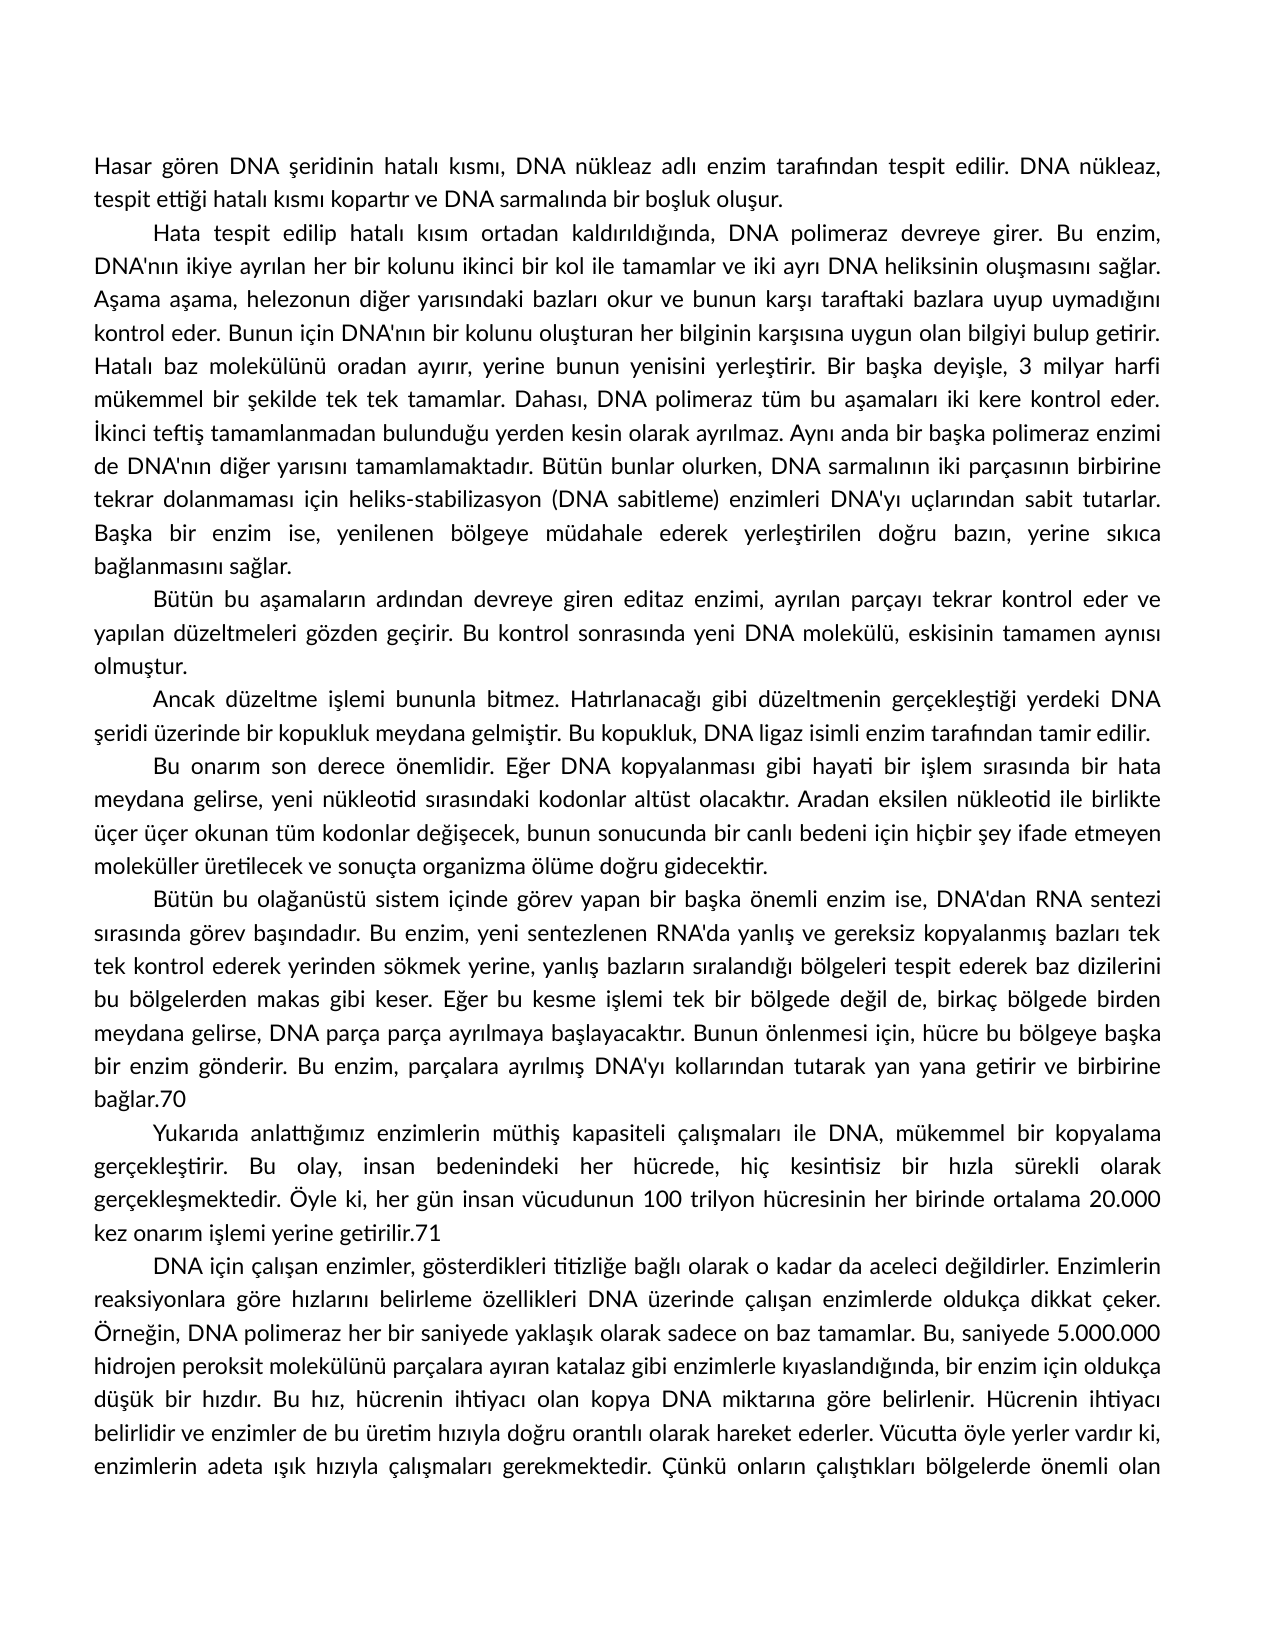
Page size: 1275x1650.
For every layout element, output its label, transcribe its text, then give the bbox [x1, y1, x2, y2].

text Hata tespit edilip hatalı kısım ortadan kaldırıldığında, DNA polimeraz devreye girer. Bu enzim, DNA'nın ikiye ayrılan her bir kolunu ikinci bir kol ile tamamlar ve iki ayrı DNA heliksinin oluşmasını sağlar. Aşama aşama, helezonun diğer yarısındaki bazları okur ve bunun karşı taraftaki bazlara uyup uymadığını kontrol eder. Bunun için DNA'nın bir kolunu oluşturan her bilginin karşısına uygun olan bilgiyi bulup getirir. Hatalı baz molekülünü oradan ayırır, yerine bunun yenisini yerleştirir. Bir başka deyişle, 3 milyar harfi mükemmel bir şekilde tek tek tamamlar. Dahası, DNA polimeraz tüm bu aşamaları iki kere kontrol eder. İkinci teftiş tamamlanmadan bulunduğu yerden kesin olarak ayrılmaz. Aynı anda bir başka polimeraz enzimi de DNA'nın diğer yarısını tamamlamaktadır. Bütün bunlar olurken, DNA sarmalının iki parçasının birbirine tekrar dolanmaması için heliks-stabilizasyon (DNA sabitleme) enzimleri DNA'yı uçlarından sabit tutarlar. Başka bir enzim ise, yenilenen bölgeye müdahale ederek yerleştirilen doğru bazın, yerine sıkıca bağlanmasını sağlar. [94, 214, 1162, 581]
text Hasar gören DNA şeridinin hatalı kısmı, DNA nükleaz adlı enzim tarafından tespit edilir. DNA nükleaz, tespit ettiği hatalı kısmı kopartır ve DNA sarmalında bir boşluk oluşur. [94, 148, 1162, 214]
text Ancak düzeltme işlemi bununla bitmez. Hatırlanacağı gibi düzeltmenin gerçekleştiği yerdeki DNA şeridi üzerinde bir kopukluk meydana gelmiştir. Bu kopukluk, DNA ligaz isimli enzim tarafından tamir edilir. [94, 681, 1162, 748]
text Bütün bu olağanüstü sistem içinde görev yapan bir başka önemli enzim ise, DNA'dan RNA sentezi sırasında görev başındadır. Bu enzim, yeni sentezlenen RNA'da yanlış ve gereksiz kopyalanmış bazları tek tek kontrol ederek yerinden sökmek yerine, yanlış bazların sıralandığı bölgeleri tespit ederek baz dizilerini bu bölgelerden makas gibi keser. Eğer bu kesme işlemi tek bir bölgede değil de, birkaç bölgede birden meydana gelirse, DNA parça parça ayrılmaya başlayacaktır. Bunun önlenmesi için, hücre bu bölgeye başka bir enzim gönderir. Bu enzim, parçalara ayrılmış DNA'yı kollarından tutarak yan yana getirir ve birbirine bağlar.70 [94, 881, 1162, 1114]
text Yukarıda anlattığımız enzimlerin müthiş kapasiteli çalışmaları ile DNA, mükemmel bir kopyalama gerçekleştirir. Bu olay, insan bedenindeki her hücrede, hiç kesintisiz bir hızla sürekli olarak gerçekleşmektedir. Öyle ki, her gün insan vücudunun 100 trilyon hücresinin her birinde ortalama 20.000 kez onarım işlemi yerine getirilir.71 [94, 1114, 1162, 1248]
text Bu onarım son derece önemlidir. Eğer DNA kopyalanması gibi hayati bir işlem sırasında bir hata meydana gelirse, yeni nükleotid sırasındaki kodonlar altüst olacaktır. Aradan eksilen nükleotid ile birlikte üçer üçer okunan tüm kodonlar değişecek, bunun sonucunda bir canlı bedeni için hiçbir şey ifade etmeyen moleküller üretilecek ve sonuçta organizma ölüme doğru gidecektir. [94, 748, 1162, 881]
text Bütün bu aşamaların ardından devreye giren editaz enzimi, ayrılan parçayı tekrar kontrol eder ve yapılan düzeltmeleri gözden geçirir. Bu kontrol sonrasında yeni DNA molekülü, eskisinin tamamen aynısı olmuştur. [94, 581, 1162, 681]
text DNA için çalışan enzimler, gösterdikleri titizliğe bağlı olarak o kadar da aceleci değildirler. Enzimlerin reaksiyonlara göre hızlarını belirleme özellikleri DNA üzerinde çalışan enzimlerde oldukça dikkat çeker. Örneğin, DNA polimeraz her bir saniyede yaklaşık olarak sadece on baz tamamlar. Bu, saniyede 5.000.000 hidrojen peroksit molekülünü parçalara ayıran katalaz gibi enzimlerle kıyaslandığında, bir enzim için oldukça düşük bir hızdır. Bu hız, hücrenin ihtiyacı olan kopya DNA miktarına göre belirlenir. Hücrenin ihtiyacı belirlidir ve enzimler de bu üretim hızıyla doğru orantılı olarak hareket ederler. Vücutta öyle yerler vardır ki, enzimlerin adeta ışık hızıyla çalışmaları gerekmektedir. Çünkü onların çalıştıkları bölgelerde önemli olan [94, 1248, 1162, 1481]
